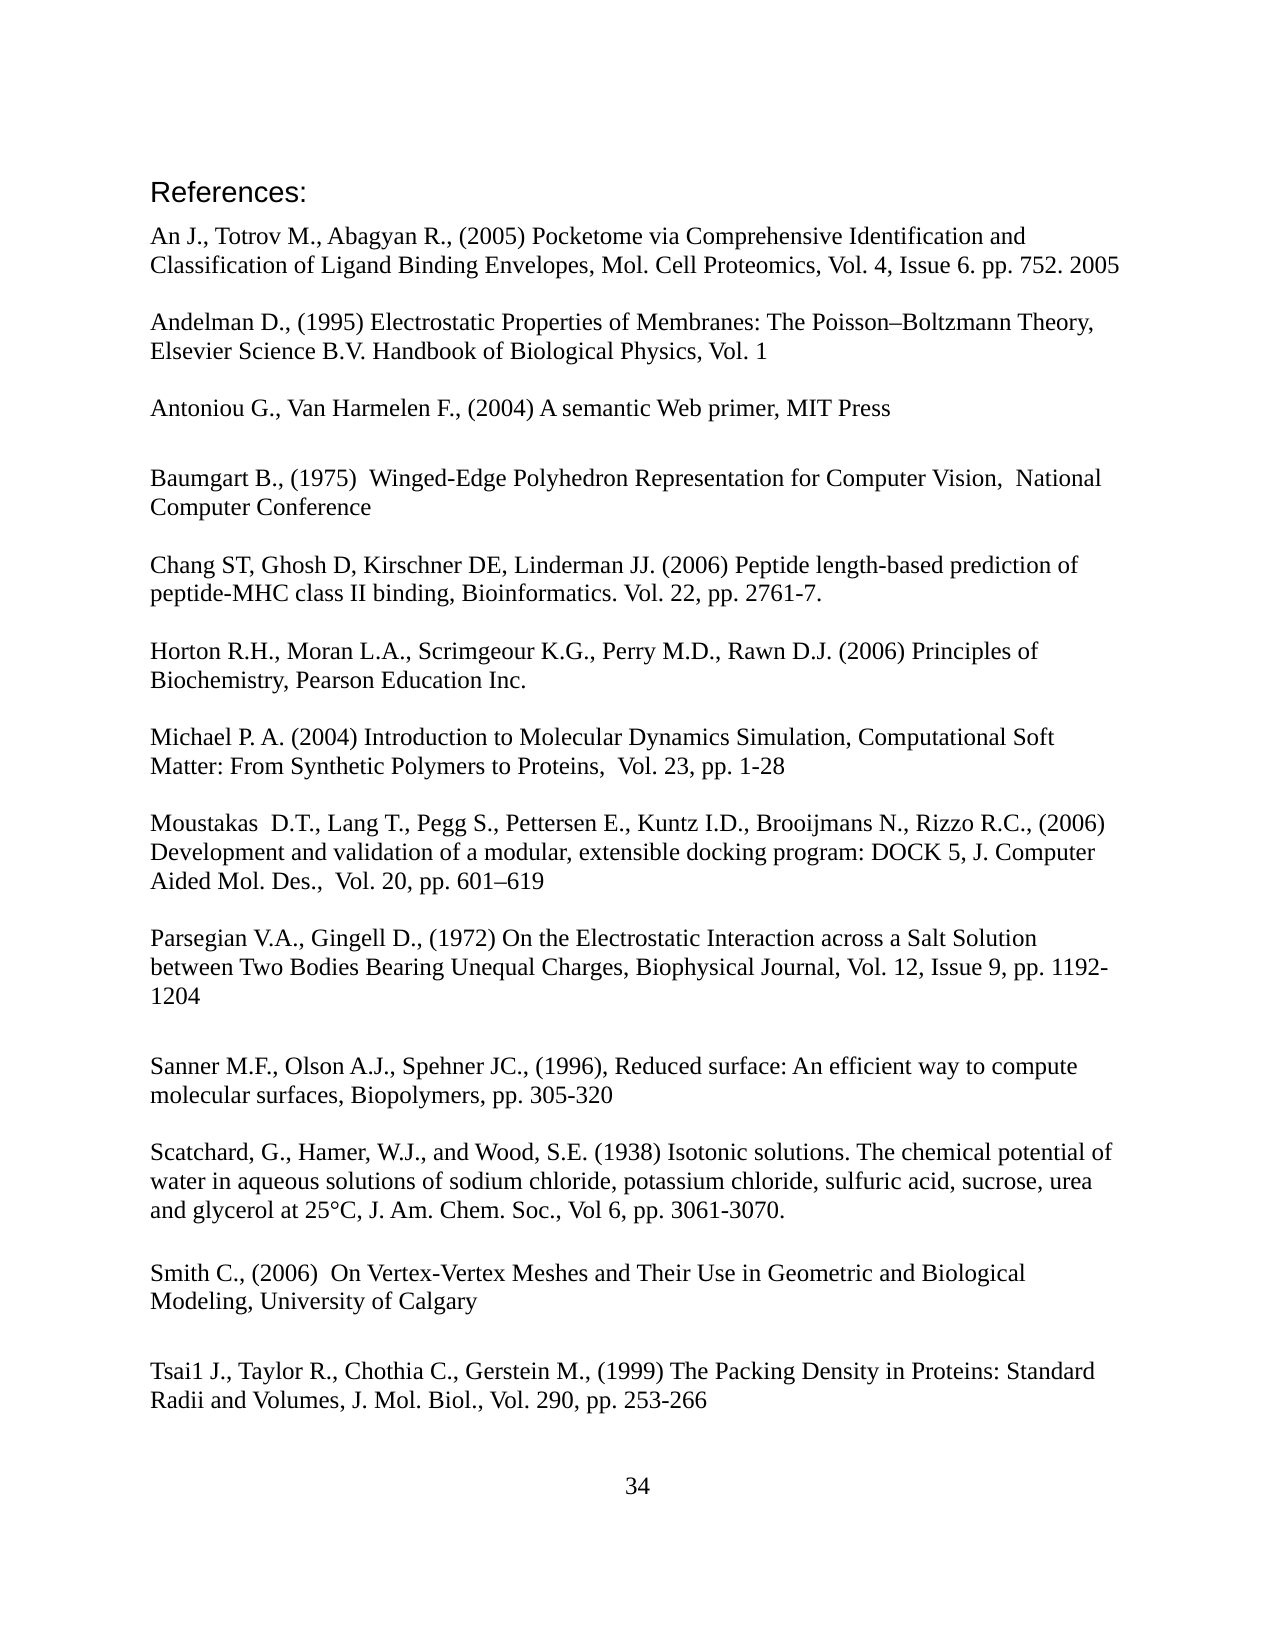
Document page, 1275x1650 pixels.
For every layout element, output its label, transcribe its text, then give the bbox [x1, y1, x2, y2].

text Horton R.H., Moran L.A., Scrimgeour K.G., Perry M.D., Rawn D.J. (2006) Principles of Biochemistry, Pearson Education Inc. [150, 636, 1125, 693]
text Andelman D., (1995) Electrostatic Properties of Membranes: The Poisson–Boltzmann Theory, Elsevier Science B.V. Handbook of Biological Physics, Vol. 1 [150, 307, 1125, 365]
text Michael P. A. (2004) Introduction to Molecular Dynamics Simulation, Computational Soft Matter: From Synthetic Polymers to Proteins, Vol. 23, pp. 1-28 [150, 722, 1125, 780]
text An J., Totrov M., Abagyan R., (2005) Pocketome via Comprehensive Identification and Classification of Ligand Binding Envelopes, Mol. Cell Proteomics, Vol. 4, Issue 6. pp. 752. 2005 [150, 221, 1125, 278]
subtitle References: [150, 175, 1125, 208]
text Scatchard, G., Hamer, W.J., and Wood, S.E. (1938) Isotonic solutions. The chemical potential of water in aqueous solutions of sodium chloride, potassium chloride, sulfuric acid, sucrose, urea and glycerol at 25°C, J. Am. Chem. Soc., Vol 6, pp. 3061-3070. [150, 1137, 1125, 1223]
text Sanner M.F., Olson A.J., Spehner JC., (1996), Reduced surface: An efficient way to compute molecular surfaces, Biopolymers, pp. 305-320 [150, 1051, 1125, 1108]
subtitle Chang ST, Ghosh D, Kirschner DE, Linderman JJ. (2006) Peptide length-based prediction of peptide-MHC class II binding, Bioinformatics. Vol. 22, pp. 2761-7. [150, 550, 1125, 607]
list Parsegian V.A., Gingell D., (1972) On the Electrostatic Interaction across a Salt Solution between Two Bodies Bearing Unequal Charges, Biophysical Journal, Vol. 12, Issue 9, pp. 1192-1204 [121, 923, 1125, 1010]
text Antoniou G., Van Harmelen F., (2004) A semantic Web primer, MIT Press [150, 393, 1125, 422]
text Smith C., (2006) On Vertex-Vertex Meshes and Their Use in Geometric and Biological Modeling, University of Calgary [150, 1258, 1125, 1315]
text Baumgart B., (1975) Winged-Edge Polyhedron Representation for Computer Vision, National Computer Conference [150, 463, 1125, 521]
text Tsai1 J., Taylor R., Chothia C., Gerstein M., (1999) The Packing Density in Proteins: Standard Radii and Volumes, J. Mol. Biol., Vol. 290, pp. 253-266 [150, 1356, 1125, 1414]
text Moustakas D.T., Lang T., Pegg S., Pettersen E., Kuntz I.D., Brooijmans N., Rizzo R.C., (2006) Development and validation of a modular, extensible docking program: DOCK 5, J. Computer Aided Mol. Des., Vol. 20, pp. 601–619 [150, 808, 1125, 895]
